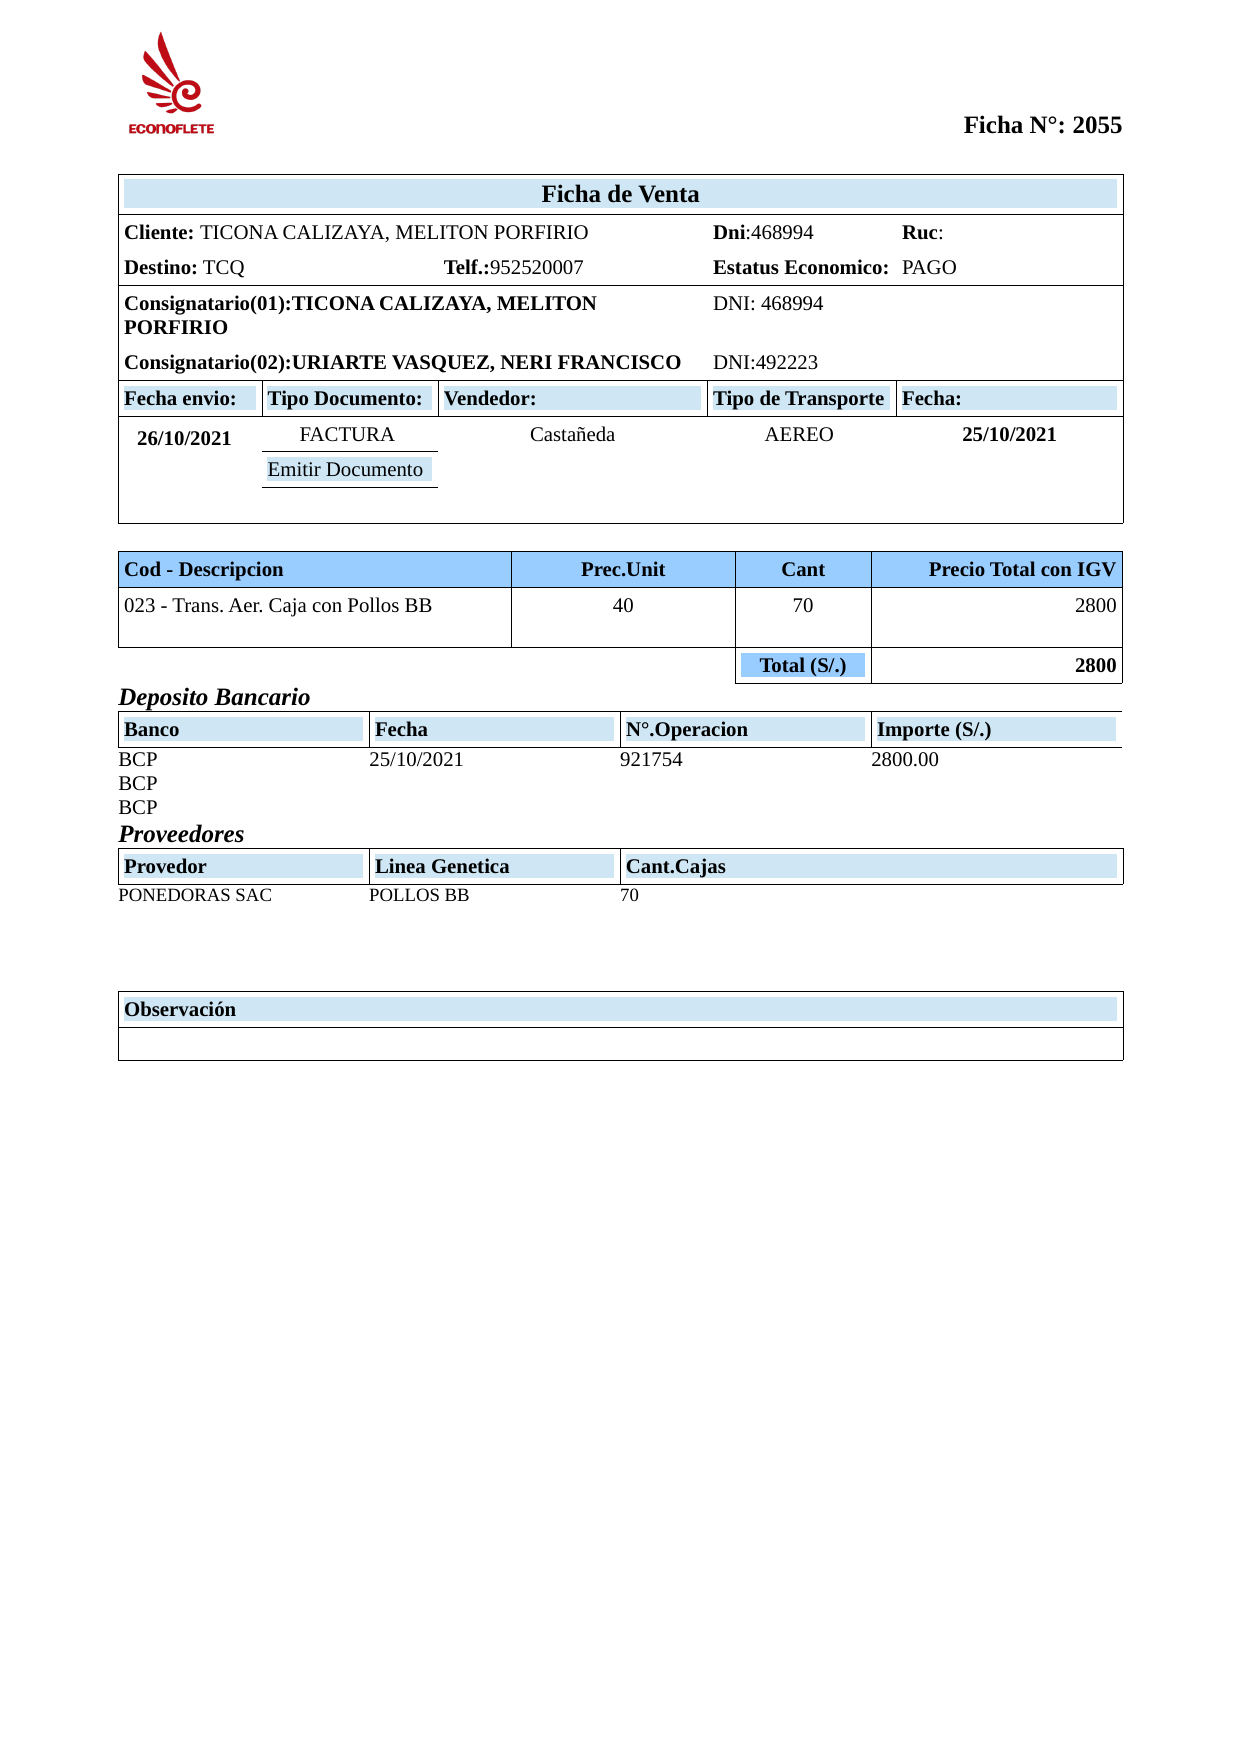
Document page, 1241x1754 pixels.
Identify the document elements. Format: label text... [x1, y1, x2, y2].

table_cell 25/10/2021 [896, 417, 1123, 523]
table_cell [118, 905, 369, 927]
table_cell [620, 771, 871, 795]
table_cell [871, 795, 1122, 819]
table_cell [118, 648, 511, 682]
table_header Cant [736, 552, 871, 587]
table_cell PAGO [896, 249, 1123, 285]
table_cell BCP [118, 795, 369, 819]
table_cell BCP [118, 748, 369, 771]
table_cell [620, 905, 1123, 927]
table_cell 2800.00 [871, 748, 1122, 771]
table_cell Tipo Documento: [263, 381, 438, 416]
table_header N°.Operacion [621, 712, 871, 747]
table_cell [620, 927, 1123, 948]
table_cell DNI:492223 [707, 345, 1123, 380]
text Proveedores [118, 819, 1122, 848]
table_cell 40 [512, 588, 735, 647]
table_cell Fecha envio: [119, 381, 262, 416]
table_cell [620, 795, 871, 819]
table_cell [369, 905, 620, 927]
table_header Importe (S/.) [872, 712, 1122, 747]
table_header Precio Total con IGV [872, 552, 1122, 587]
table_cell Tipo de Transporte [708, 381, 896, 416]
table_cell Consignatario(01):TICONA CALIZAYA, MELITON PORFIRIO [119, 286, 707, 344]
table_cell 2800 [872, 648, 1122, 682]
text Deposito Bancario [118, 682, 1122, 711]
table_cell Telf.:952520007 [438, 249, 707, 285]
table_cell BCP [118, 771, 369, 795]
table_cell [871, 771, 1122, 795]
table_cell [511, 648, 735, 682]
table_cell [262, 488, 438, 523]
table_cell 70 [620, 885, 1123, 905]
table_cell 26/10/2021 [119, 417, 262, 523]
table_cell 023 - Trans. Aer. Caja con Pollos BB [119, 588, 511, 647]
table_cell [369, 927, 620, 948]
table_cell [369, 970, 620, 991]
table_cell AEREO [707, 417, 896, 523]
table_header Fecha [370, 712, 620, 747]
table_cell Cliente: TICONA CALIZAYA, MELITON PORFIRIO [119, 215, 707, 249]
table_cell [620, 970, 1123, 991]
table_cell FACTURA [262, 417, 438, 451]
table_header Cant.Cajas [621, 849, 1123, 883]
table_cell Fecha: [897, 381, 1123, 416]
table_cell Destino: TCQ [119, 249, 438, 285]
table_cell DNI: 468994 [707, 286, 1123, 344]
table_cell 2800 [872, 588, 1122, 647]
table_cell Consignatario(02):URIARTE VASQUEZ, NERI FRANCISCO [119, 345, 707, 380]
table_header Provedor [119, 849, 369, 883]
table_cell Dni:468994 [707, 215, 896, 249]
table_cell [369, 771, 620, 795]
table_cell [369, 795, 620, 819]
table_cell 921754 [620, 748, 871, 771]
table_cell Castañeda [438, 417, 707, 523]
table_cell Estatus Economico: [707, 249, 896, 285]
table_header Linea Genetica [370, 849, 620, 883]
table_cell POLLOS BB [369, 885, 620, 905]
table_header Prec.Unit [512, 552, 735, 587]
picture [118, 31, 225, 134]
table_header Ficha de Venta [119, 175, 1123, 214]
table_header Banco [119, 712, 369, 747]
table_cell [118, 948, 369, 970]
table_cell [119, 1028, 1123, 1060]
table_cell Total (S/.) [736, 648, 871, 682]
table_cell [118, 970, 369, 991]
table_cell PONEDORAS SAC [118, 885, 369, 905]
table_cell [620, 948, 1123, 970]
table_cell 70 [736, 588, 871, 647]
table_cell [118, 927, 369, 948]
table_cell Emitir Documento [262, 452, 438, 487]
table_cell 25/10/2021 [369, 748, 620, 771]
table_header Observación [119, 992, 1123, 1027]
table_header Cod - Descripcion [119, 552, 511, 587]
table_cell [369, 948, 620, 970]
table_cell Vendedor: [439, 381, 707, 416]
table_cell Ruc: [896, 215, 1123, 249]
